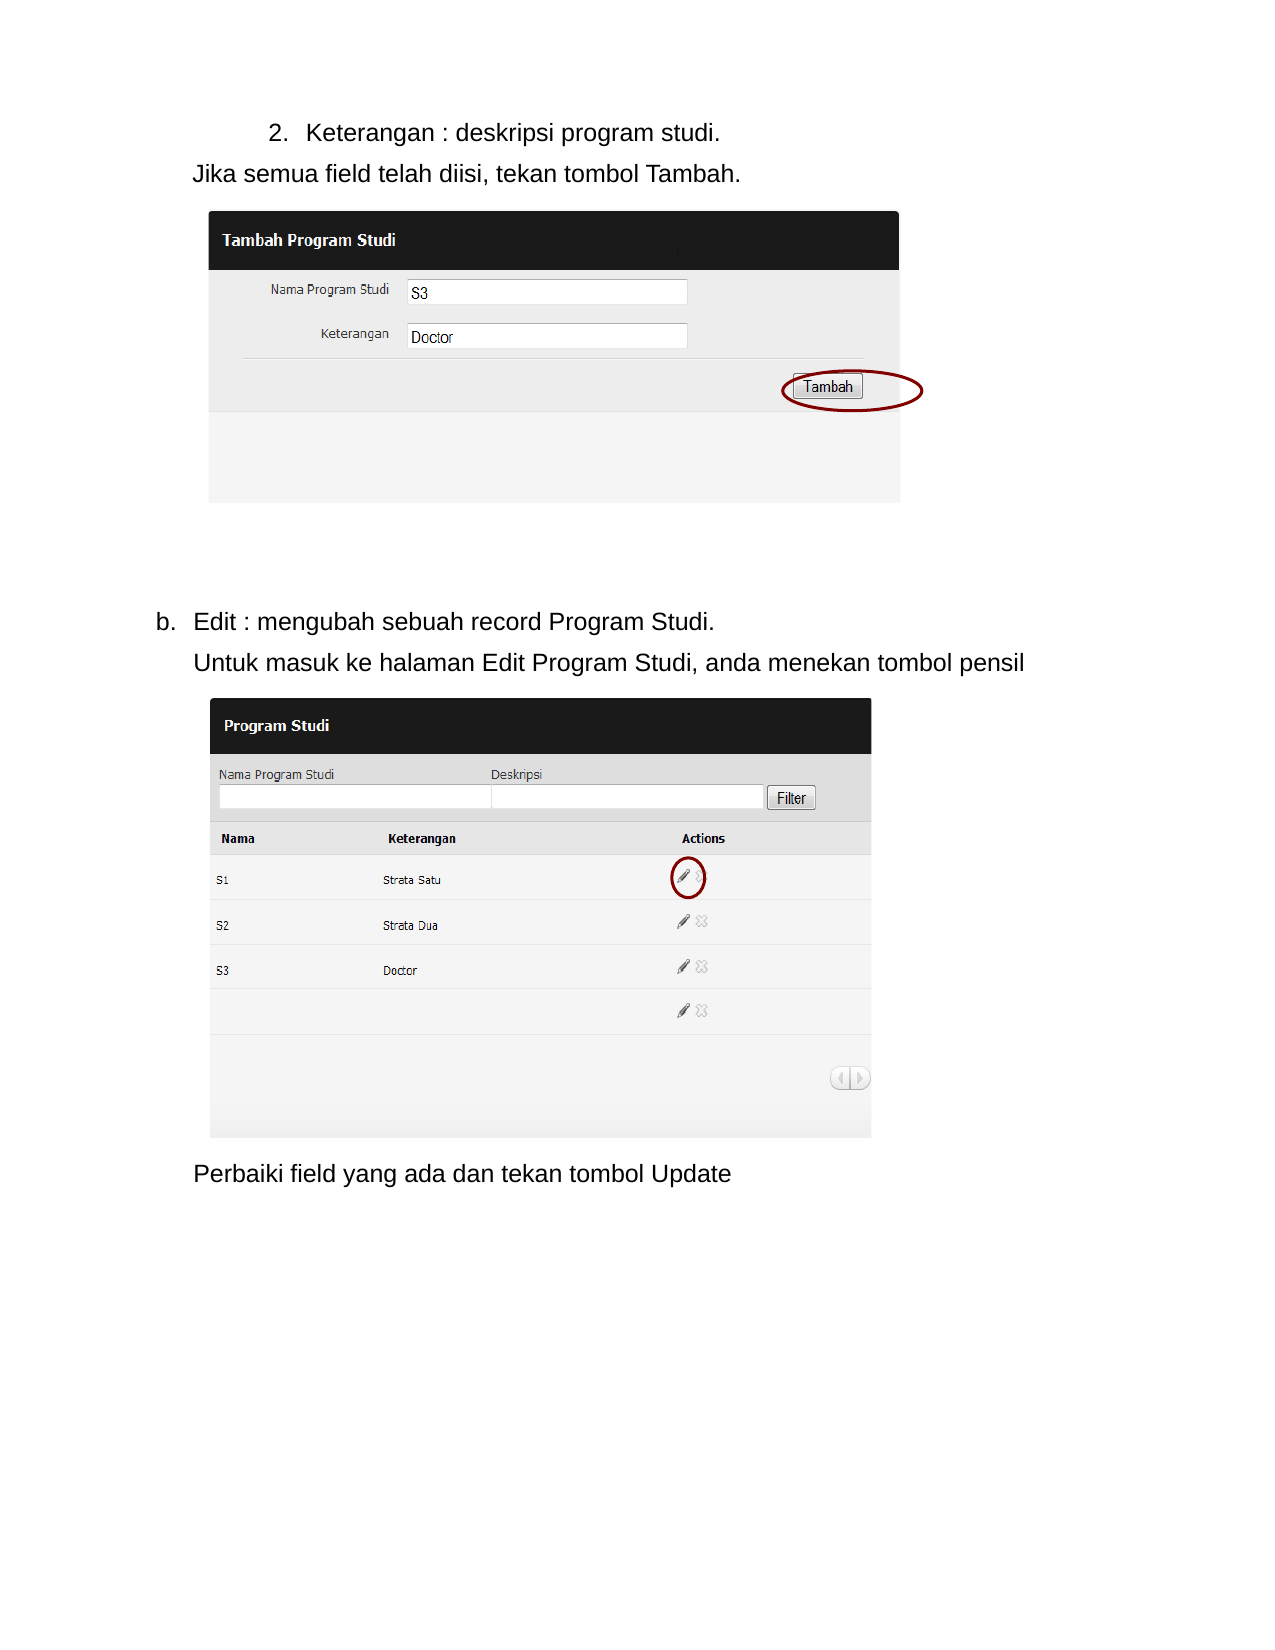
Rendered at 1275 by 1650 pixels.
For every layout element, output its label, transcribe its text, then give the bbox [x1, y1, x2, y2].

text Perbaiki field yang ada dan tekan tombol Update [193, 1159, 1157, 1188]
list Keterangan : deskripsi program studi. [268, 118, 1157, 147]
list Edit : mengubah sebuah record Program Studi. [156, 607, 1157, 635]
picture [785, 373, 901, 409]
picture [209, 698, 872, 1138]
text Jika semua field telah diisi, tekan tombol Tambah. [118, 159, 1157, 188]
text Untuk masuk ke halaman Edit Program Studi, anda menekan tombol pensil [193, 648, 1157, 677]
picture [208, 209, 901, 503]
